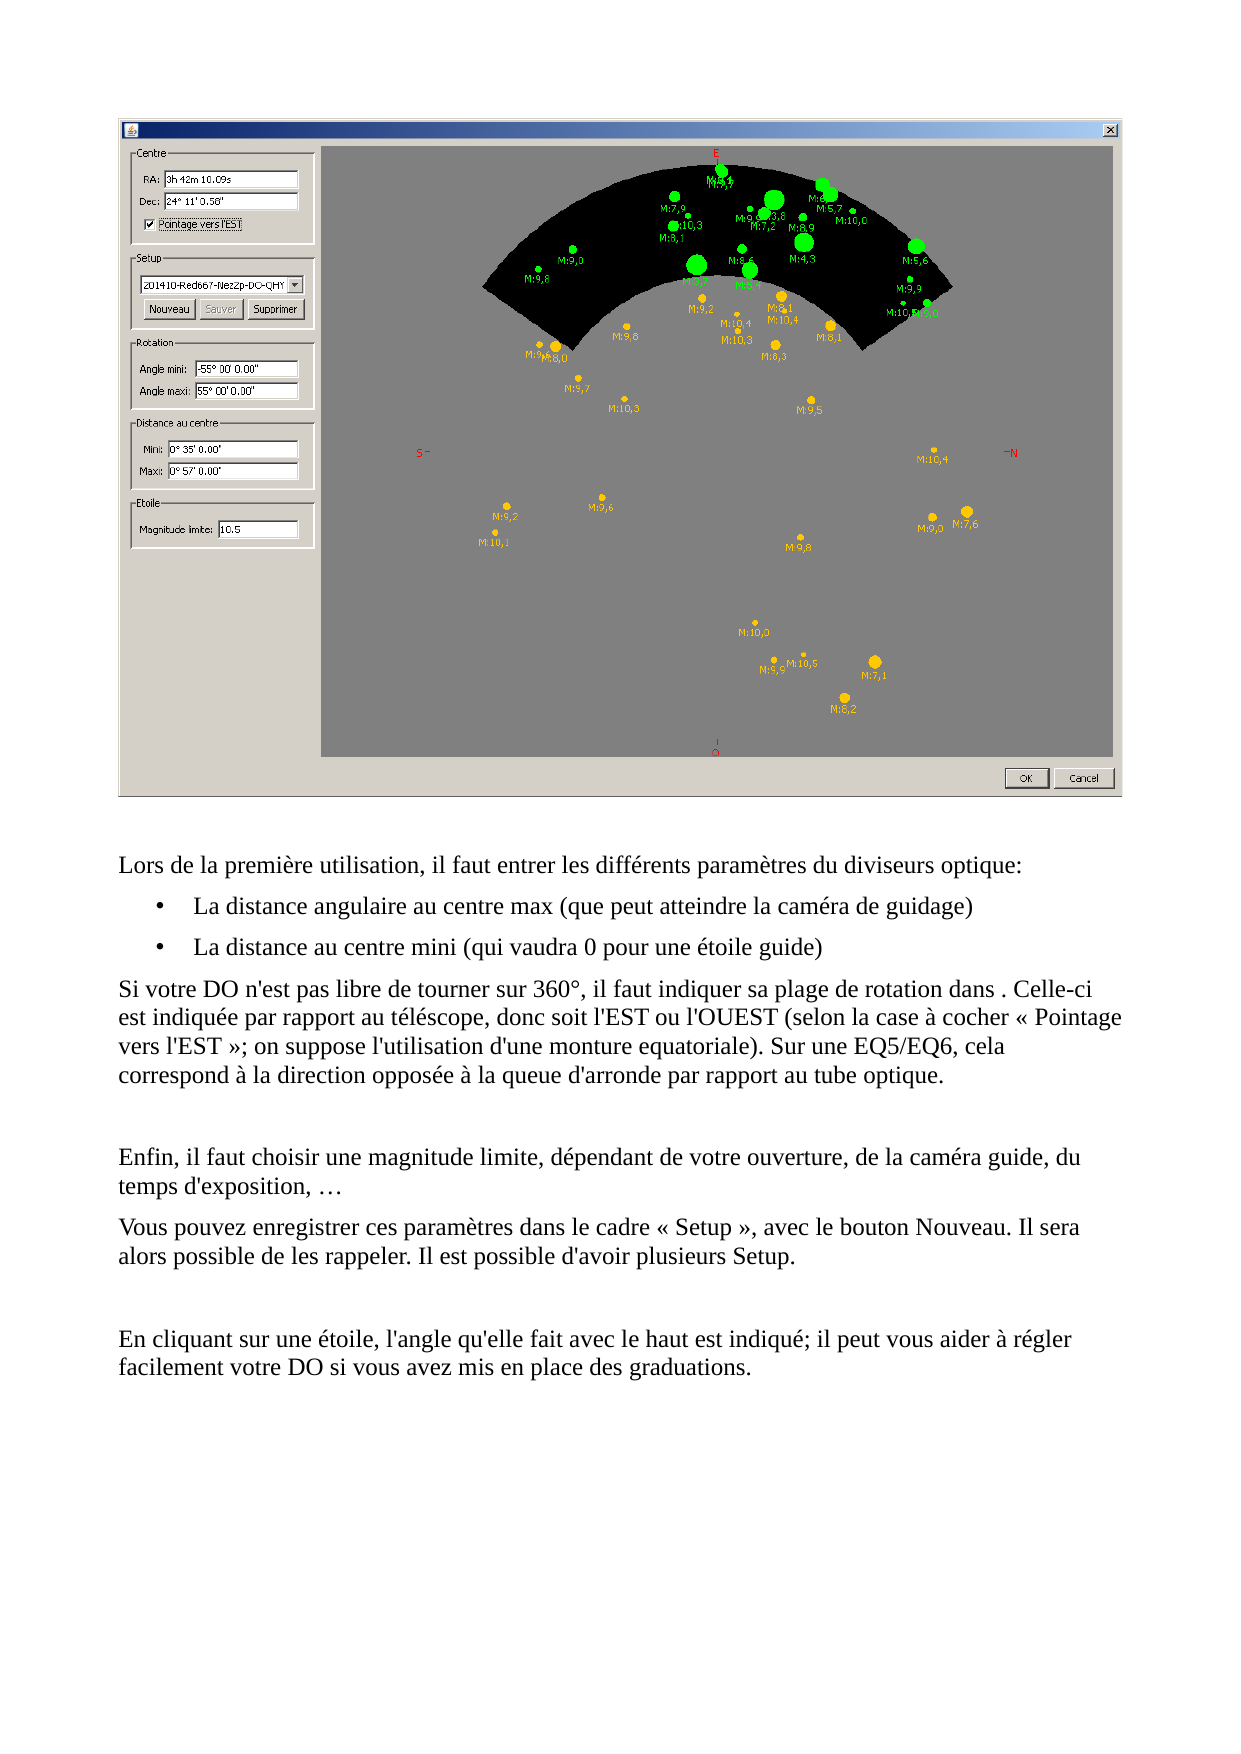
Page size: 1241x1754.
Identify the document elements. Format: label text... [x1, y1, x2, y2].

text En cliquant sur une étoile, l'angle qu'elle fait avec le haut est indiqué; il peut vous aider à régler facilement votre DO si vous avez mis en place des graduations. [118, 1324, 1122, 1381]
list La distance au centre mini (qui vaudra 0 pour une étoile guide) [156, 932, 1122, 961]
list La distance angulaire au centre max (que peut atteindre la caméra de guidage) [156, 891, 1122, 920]
picture [118, 118, 1123, 797]
text Vous pouvez enregistrer ces paramètres dans le cadre « Setup », avec le bouton Nouveau. Il sera alors possible de les rappeler. Il est possible d'avoir plusieurs Setup. [118, 1212, 1122, 1270]
text Enfin, il faut choisir une magnitude limite, dépendant de votre ouverture, de la caméra guide, du temps d'exposition, … [118, 1142, 1122, 1200]
text Lors de la première utilisation, il faut entrer les différents paramètres du diviseurs optique: [118, 850, 1122, 879]
text Si votre DO n'est pas libre de tourner sur 360°, il faut indiquer sa plage de rotation dans . Celle-ci est indiquée par rapport au téléscope, donc soit l'EST ou l'OUEST (selon la case à cocher « Pointage vers l'EST »; on suppose l'utilisation d'une monture equatoriale). Sur une EQ5/EQ6, cela correspond à la direction opposée à la queue d'arronde par rapport au tube optique. [118, 974, 1122, 1089]
